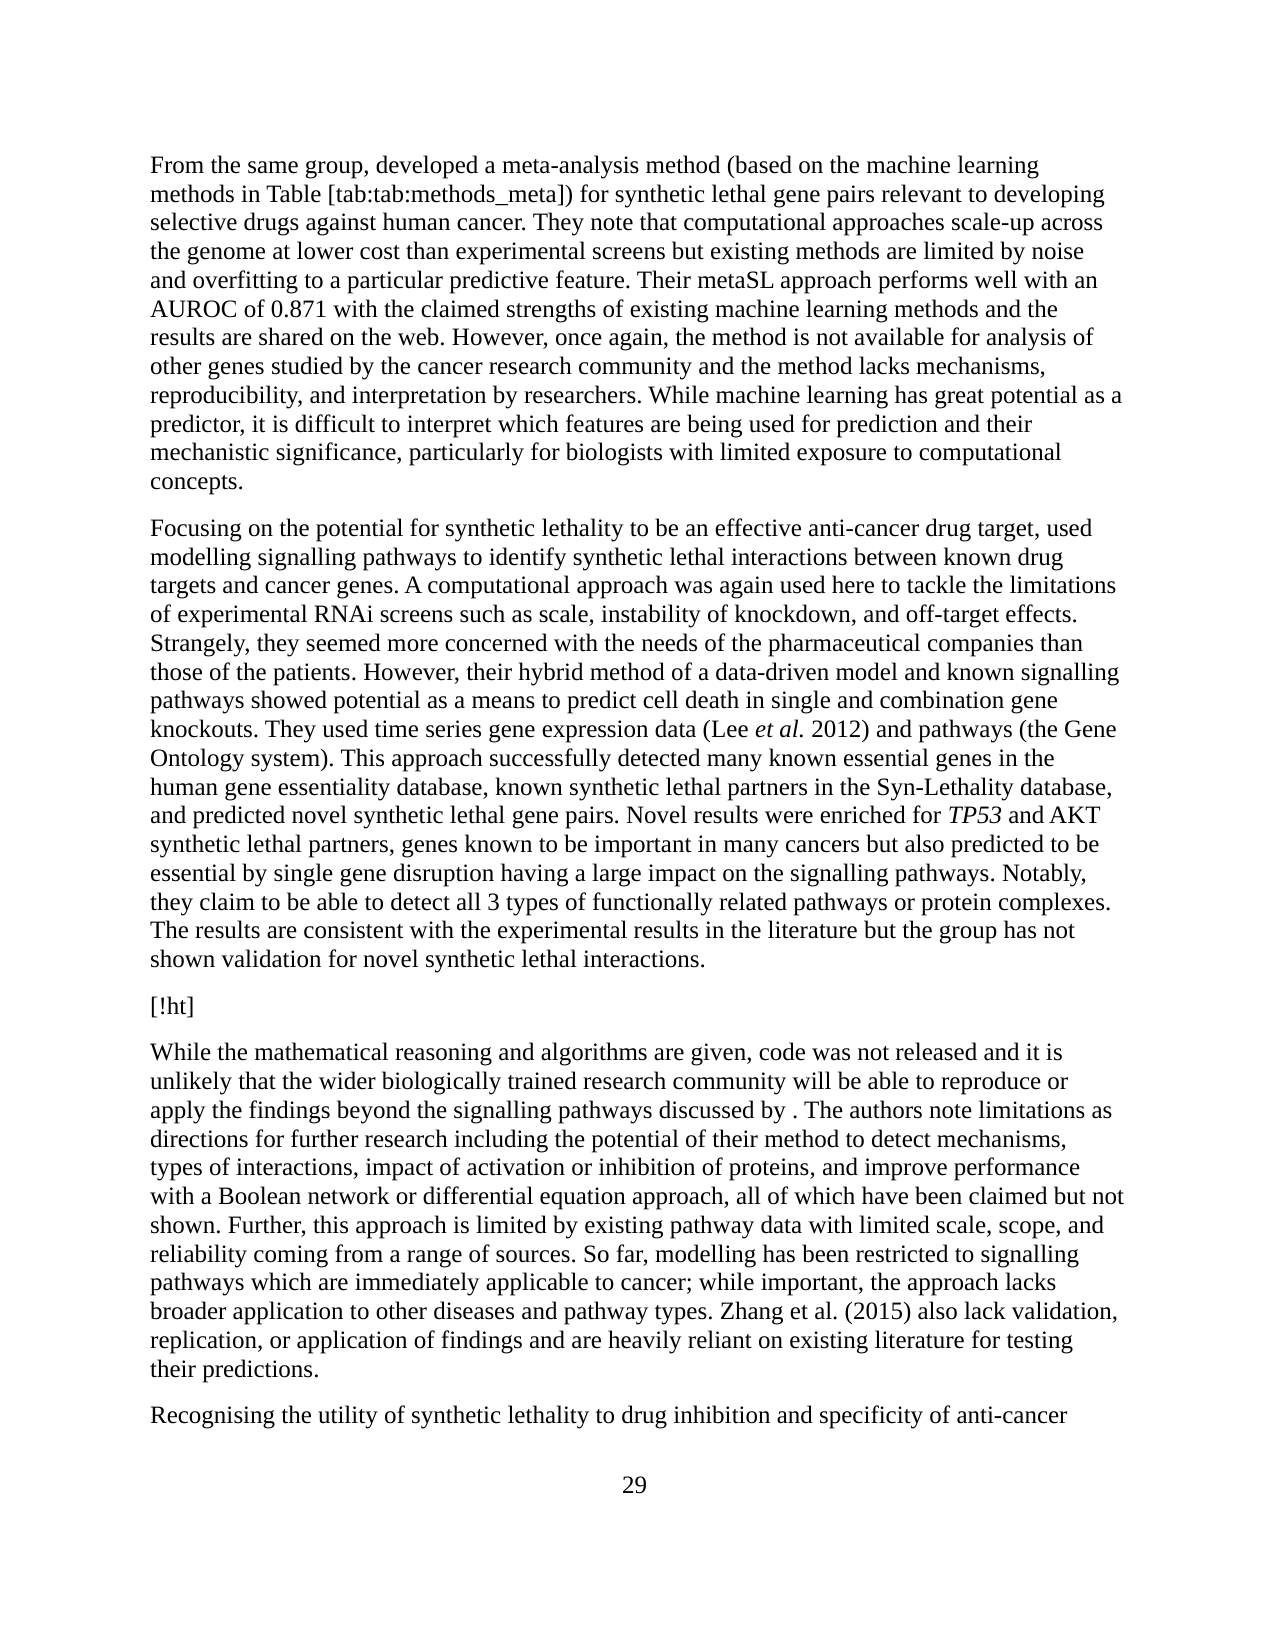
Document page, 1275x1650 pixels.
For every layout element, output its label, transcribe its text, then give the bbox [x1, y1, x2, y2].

text Recognising the utility of synthetic lethality to drug inhibition and specificity of anti-cancer [150, 1400, 1125, 1429]
text Focusing on the potential for synthetic lethality to be an effective anti-cancer drug target, used modelling signalling pathways to identify synthetic lethal interactions between known drug targets and cancer genes. A computational approach was again used here to tackle the limitations of experimental RNAi screens such as scale, instability of knockdown, and off-target effects. Strangely, they seemed more concerned with the needs of the pharmaceutical companies than those of the patients. However, their hybrid method of a data-driven model and known signalling pathways showed potential as a means to predict cell death in single and combination gene knockouts. They used time series gene expression data (Lee et al. 2012) and pathways (the Gene Ontology system). This approach successfully detected many known essential genes in the human gene essentiality database, known synthetic lethal partners in the Syn-Lethality database, and predicted novel synthetic lethal gene pairs. Novel results were enriched for TP53 and AKT synthetic lethal partners, genes known to be important in many cancers but also predicted to be essential by single gene disruption having a large impact on the signalling pathways. Notably, they claim to be able to detect all 3 types of functionally related pathways or protein complexes. The results are consistent with the experimental results in the literature but the group has not shown validation for novel synthetic lethal interactions. [150, 513, 1125, 973]
text From the same group, developed a meta-analysis method (based on the machine learning methods in Table [tab:tab:methods_meta]) for synthetic lethal gene pairs relevant to developing selective drugs against human cancer. They note that computational approaches scale-up across the genome at lower cost than experimental screens but existing methods are limited by noise and overfitting to a particular predictive feature. Their metaSL approach performs well with an AUROC of 0.871 with the claimed strengths of existing machine learning methods and the results are shared on the web. However, once again, the method is not available for analysis of other genes studied by the cancer research community and the method lacks mechanisms, reproducibility, and interpretation by researchers. While machine learning has great potential as a predictor, it is difficult to interpret which features are being used for prediction and their mechanistic significance, particularly for biologists with limited exposure to computational concepts. [150, 150, 1125, 495]
text [!ht] [150, 991, 1125, 1019]
text While the mathematical reasoning and algorithms are given, code was not released and it is unlikely that the wider biologically trained research community will be able to reproduce or apply the findings beyond the signalling pathways discussed by . The authors note limitations as directions for further research including the potential of their method to detect mechanisms, types of interactions, impact of activation or inhibition of proteins, and improve performance with a Boolean network or differential equation approach, all of which have been claimed but not shown. Further, this approach is limited by existing pathway data with limited scale, scope, and reliability coming from a range of sources. So far, modelling has been restricted to signalling pathways which are immediately applicable to cancer; while important, the approach lacks broader application to other diseases and pathway types. Zhang et al. (2015) also lack validation, replication, or application of findings and are heavily reliant on existing literature for testing their predictions. [150, 1037, 1125, 1382]
